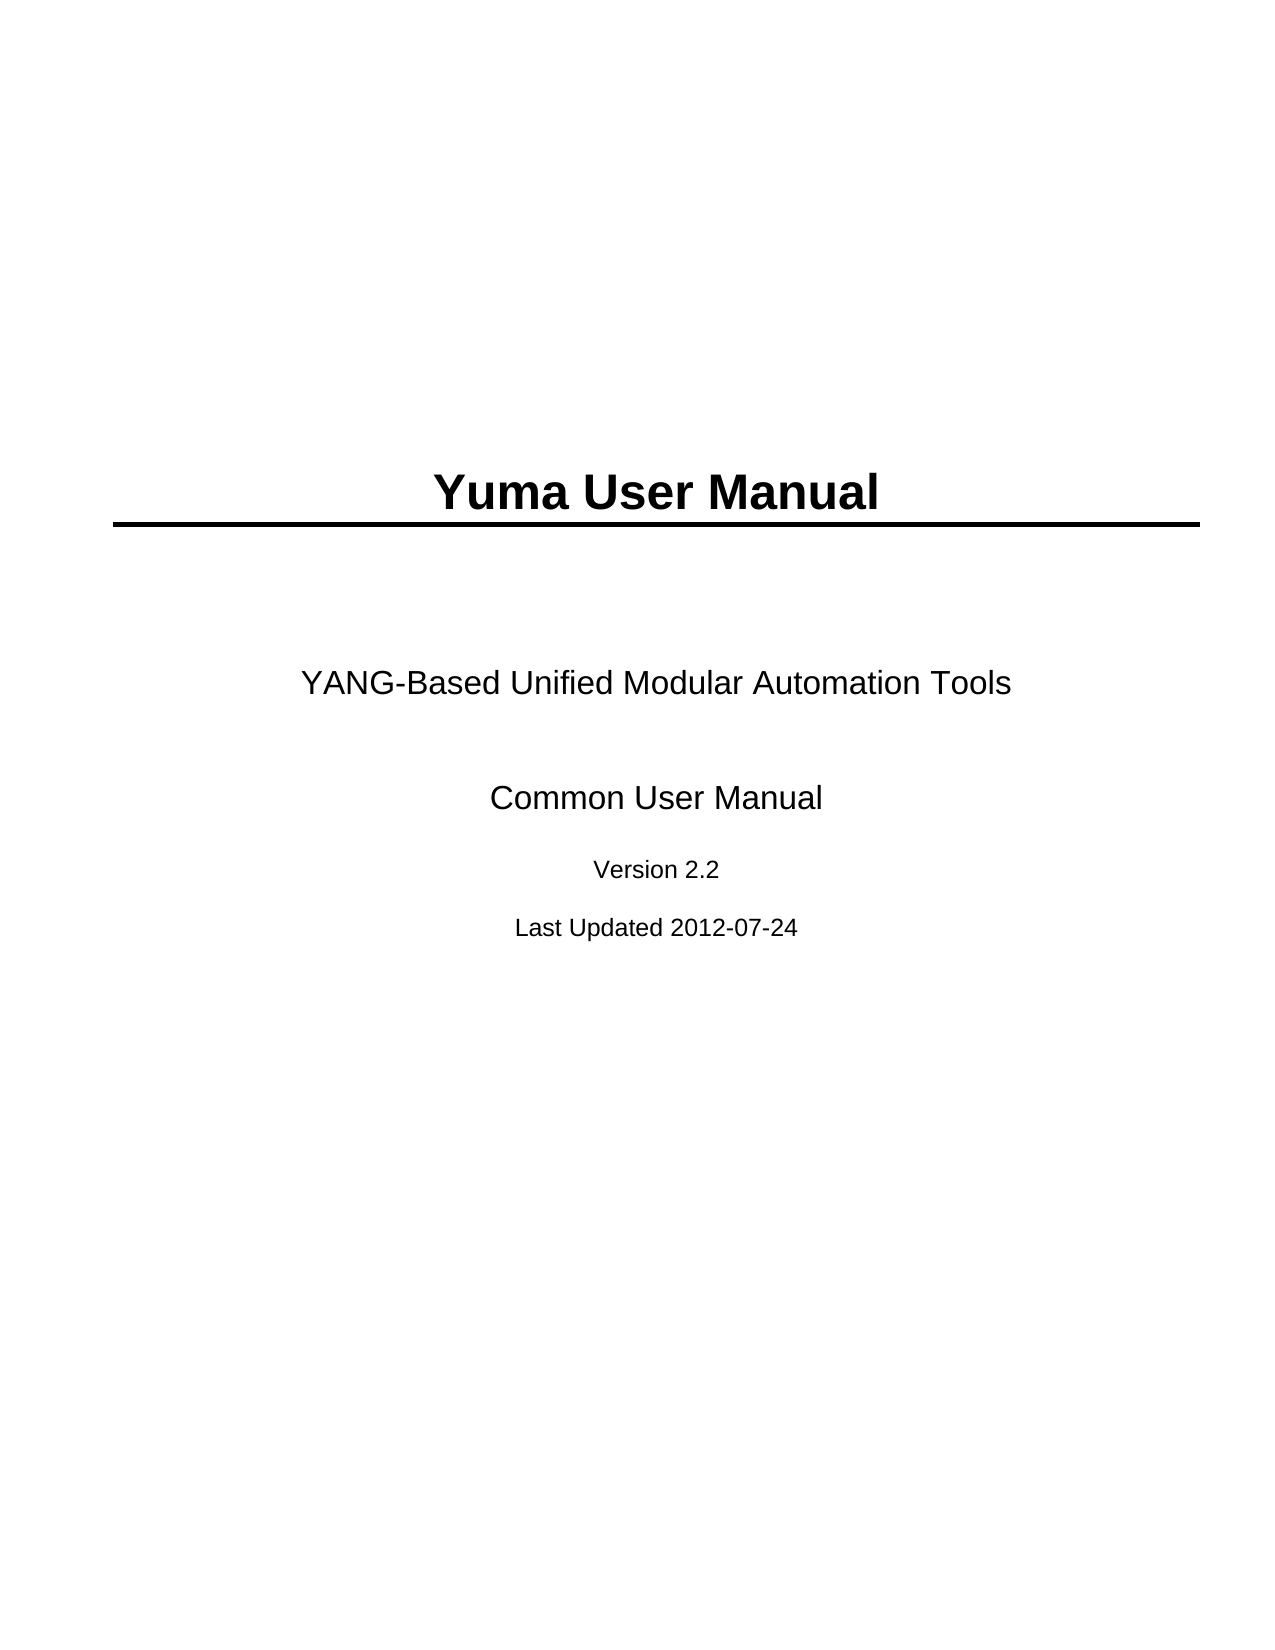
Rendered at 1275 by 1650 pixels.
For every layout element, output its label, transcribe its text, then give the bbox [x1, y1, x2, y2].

text Version 2.2 [112, 855, 1200, 884]
title Yuma User Manual [112, 462, 1200, 527]
text Common User Manual [112, 778, 1200, 817]
text YANG-Based Unified Modular Automation Tools [112, 663, 1200, 701]
text Last Updated 2012-07-24 [112, 913, 1200, 941]
